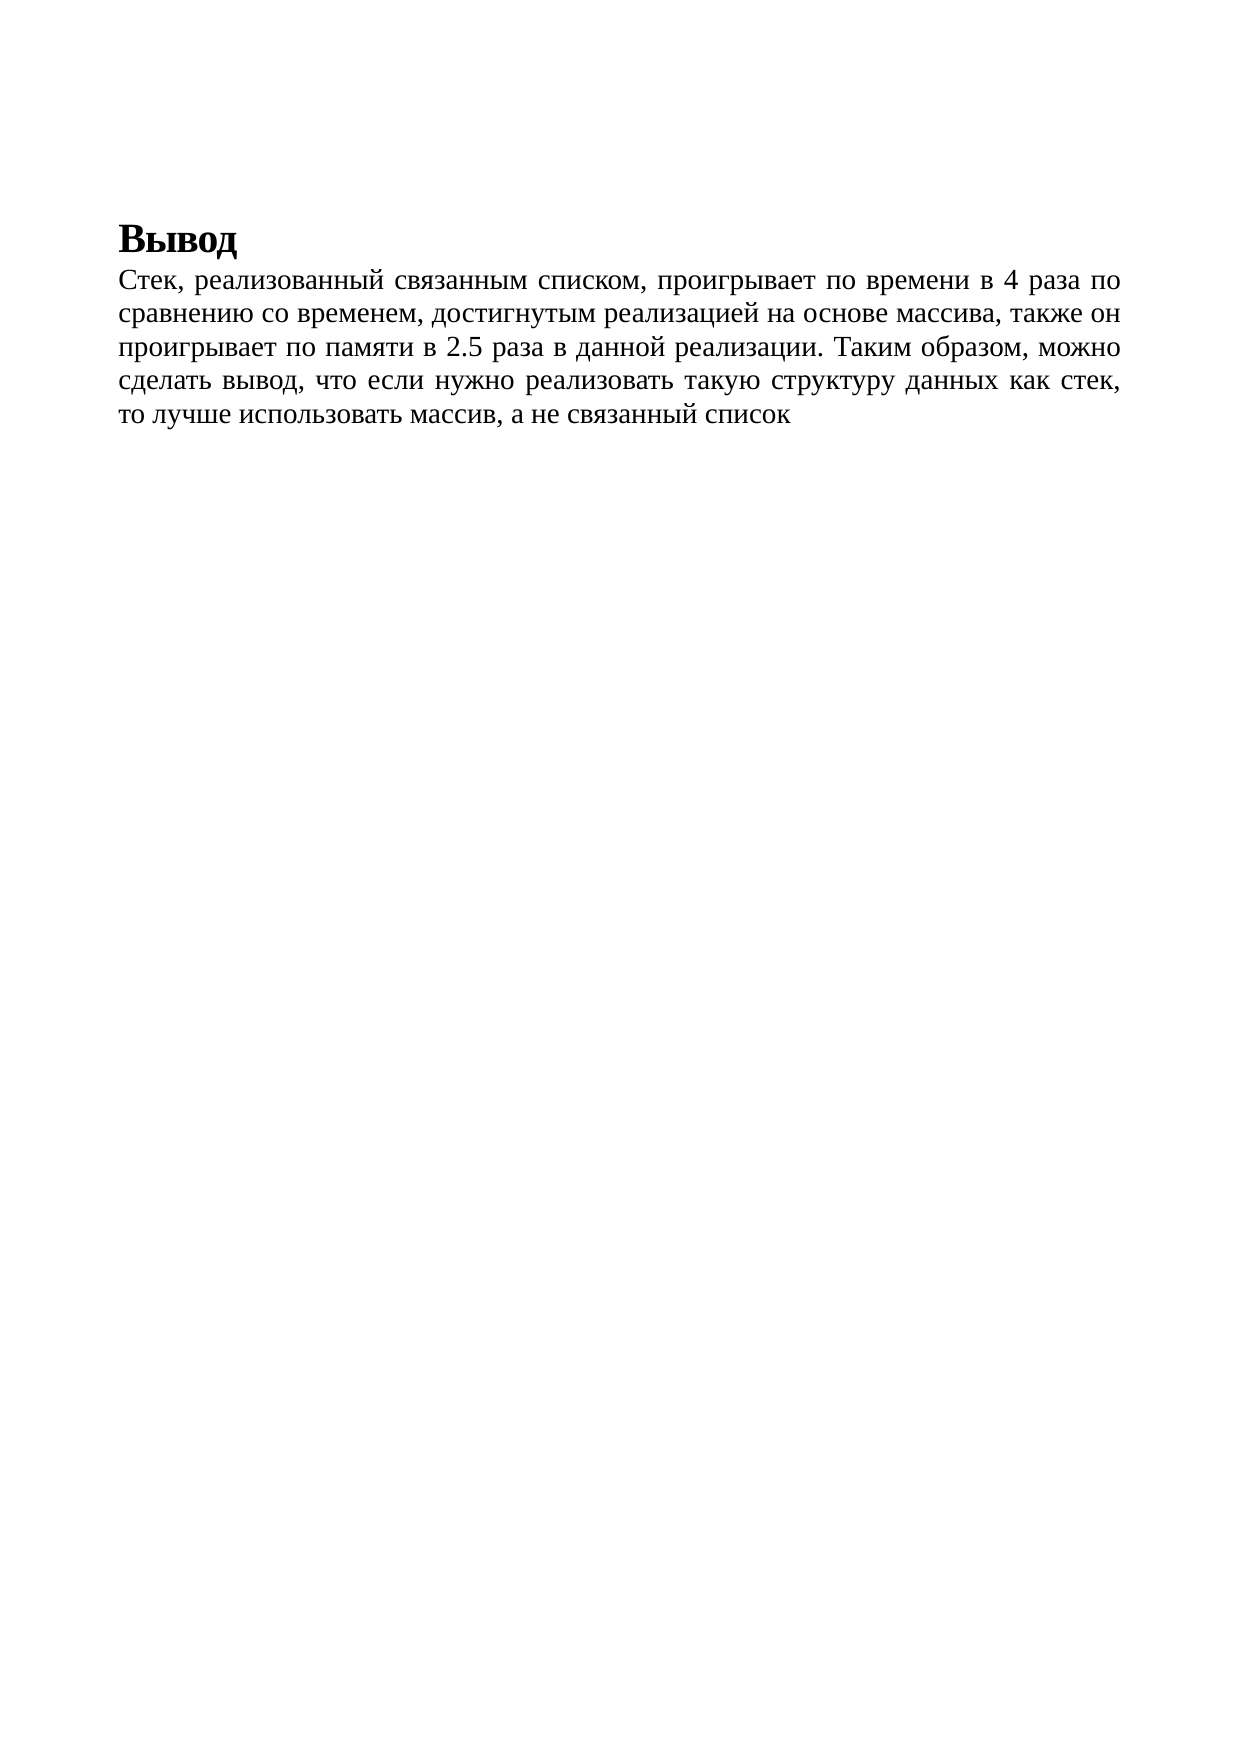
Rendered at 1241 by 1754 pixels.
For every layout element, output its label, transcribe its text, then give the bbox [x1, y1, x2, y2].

text Стек, реализованный связанным списком, проигрывает по времени в 4 раза по сравнению со временем, достигнутым реализацией на основе массива, также он проигрывает по памяти в 2.5 раза в данной реализации. Таким образом, можно сделать вывод, что если нужно реализовать такую структуру данных как стек, то лучше использовать массив, а не связанный список [118, 262, 1122, 429]
title Вывод [118, 214, 1122, 262]
